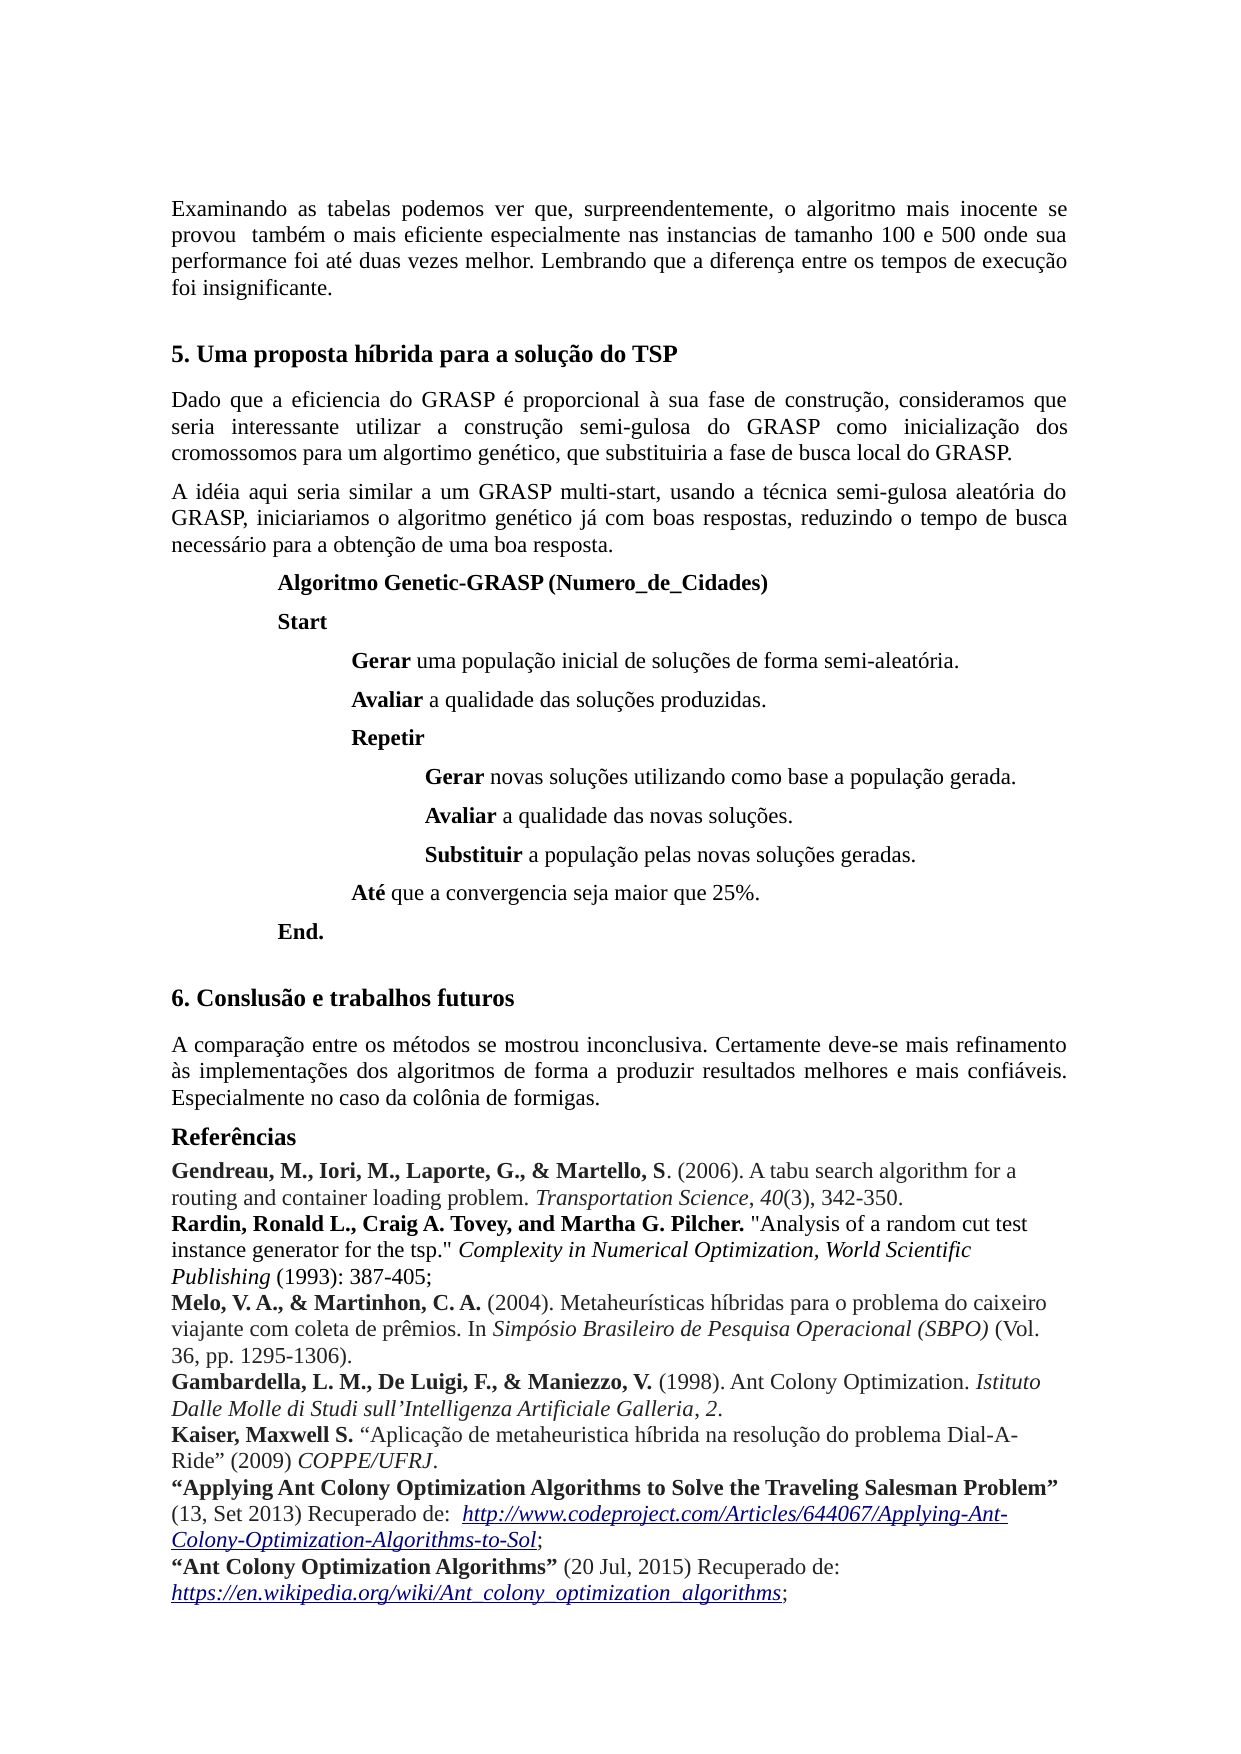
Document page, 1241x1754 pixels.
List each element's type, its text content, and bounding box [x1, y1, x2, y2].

subtitle Referências [171, 1122, 1069, 1151]
text “Ant Colony Optimization Algorithms” (20 Jul, 2015) Recuperado de: https://en.wikipedia.org/wiki/Ant_colony_optimization_algorithms; [171, 1553, 1069, 1605]
text Gendreau, M., Iori, M., Laporte, G., & Martello, S. (2006). A tabu search algorithm for a routing and container loading problem. Transportation Science, 40(3), 342-350. [171, 1157, 1069, 1210]
text Avaliar a qualidade das novas soluções. [277, 802, 1069, 828]
text Repetir [277, 724, 1069, 751]
text Substituir a população pelas novas soluções geradas. [277, 841, 1069, 867]
text Algoritmo Genetic-GRASP (Numero_de_Cidades) [277, 569, 1069, 596]
text A idéia aqui seria similar a um GRASP multi-start, usando a técnica semi-gulosa aleatória do GRASP, iniciariamos o algoritmo genético já com boas respostas, reduzindo o tempo de busca necessário para a obtenção de uma boa resposta. [171, 478, 1069, 557]
text Até que a convergencia seja maior que 25%. [277, 879, 1069, 906]
subtitle 6. Conslusão e trabalhos futuros [171, 983, 1069, 1012]
subtitle 5. Uma proposta híbrida para a solução do TSP [171, 339, 1069, 368]
text Rardin, Ronald L., Craig A. Tovey, and Martha G. Pilcher. "Analysis of a random cut test instance generator for the tsp." Complexity in Numerical Optimization, World Scientific Publishing (1993): 387-405; [171, 1210, 1069, 1289]
text Melo, V. A., & Martinhon, C. A. (2004). Metaheurísticas híbridas para o problema do caixeiro viajante com coleta de prêmios. In Simpósio Brasileiro de Pesquisa Operacional (SBPO) (Vol. 36, pp. 1295-1306). [171, 1289, 1069, 1368]
text Start [277, 608, 1069, 634]
text Examinando as tabelas podemos ver que, surpreendentemente, o algoritmo mais inocente se provou também o mais eficiente especialmente nas instancias de tamanho 100 e 500 onde sua performance foi até duas vezes melhor. Lembrando que a diferença entre os tempos de execução foi insignificante. [171, 195, 1069, 300]
text Kaiser, Maxwell S. “Aplicação de metaheuristica híbrida na resolução do problema Dial-A-Ride” (2009) COPPE/UFRJ. [171, 1421, 1069, 1474]
text Gambardella, L. M., De Luigi, F., & Maniezzo, V. (1998). Ant Colony Optimization. Istituto Dalle Molle di Studi sull’Intelligenza Artificiale Galleria, 2. [171, 1368, 1069, 1421]
text A comparação entre os métodos se mostrou inconclusiva. Certamente deve-se mais refinamento às implementações dos algoritmos de forma a produzir resultados melhores e mais confiáveis. Especialmente no caso da colônia de formigas. [171, 1031, 1069, 1110]
text End. [277, 918, 1069, 944]
subtitle “Applying Ant Colony Optimization Algorithms to Solve the Traveling Salesman Problem” (13, Set 2013) Recuperado de: http://www.codeproject.com/Articles/644067/Applying-Ant-Colony-Optimization-Algorithms-to-Sol; [171, 1474, 1069, 1553]
text Avaliar a qualidade das soluções produzidas. [277, 686, 1069, 712]
text Gerar uma população inicial de soluções de forma semi-aleatória. [277, 647, 1069, 673]
text Dado que a eficiencia do GRASP é proporcional à sua fase de construção, consideramos que seria interessante utilizar a construção semi-gulosa do GRASP como inicialização dos cromossomos para um algortimo genético, que substituiria a fase de busca local do GRASP. [171, 387, 1069, 466]
text Gerar novas soluções utilizando como base a população gerada. [277, 763, 1069, 789]
